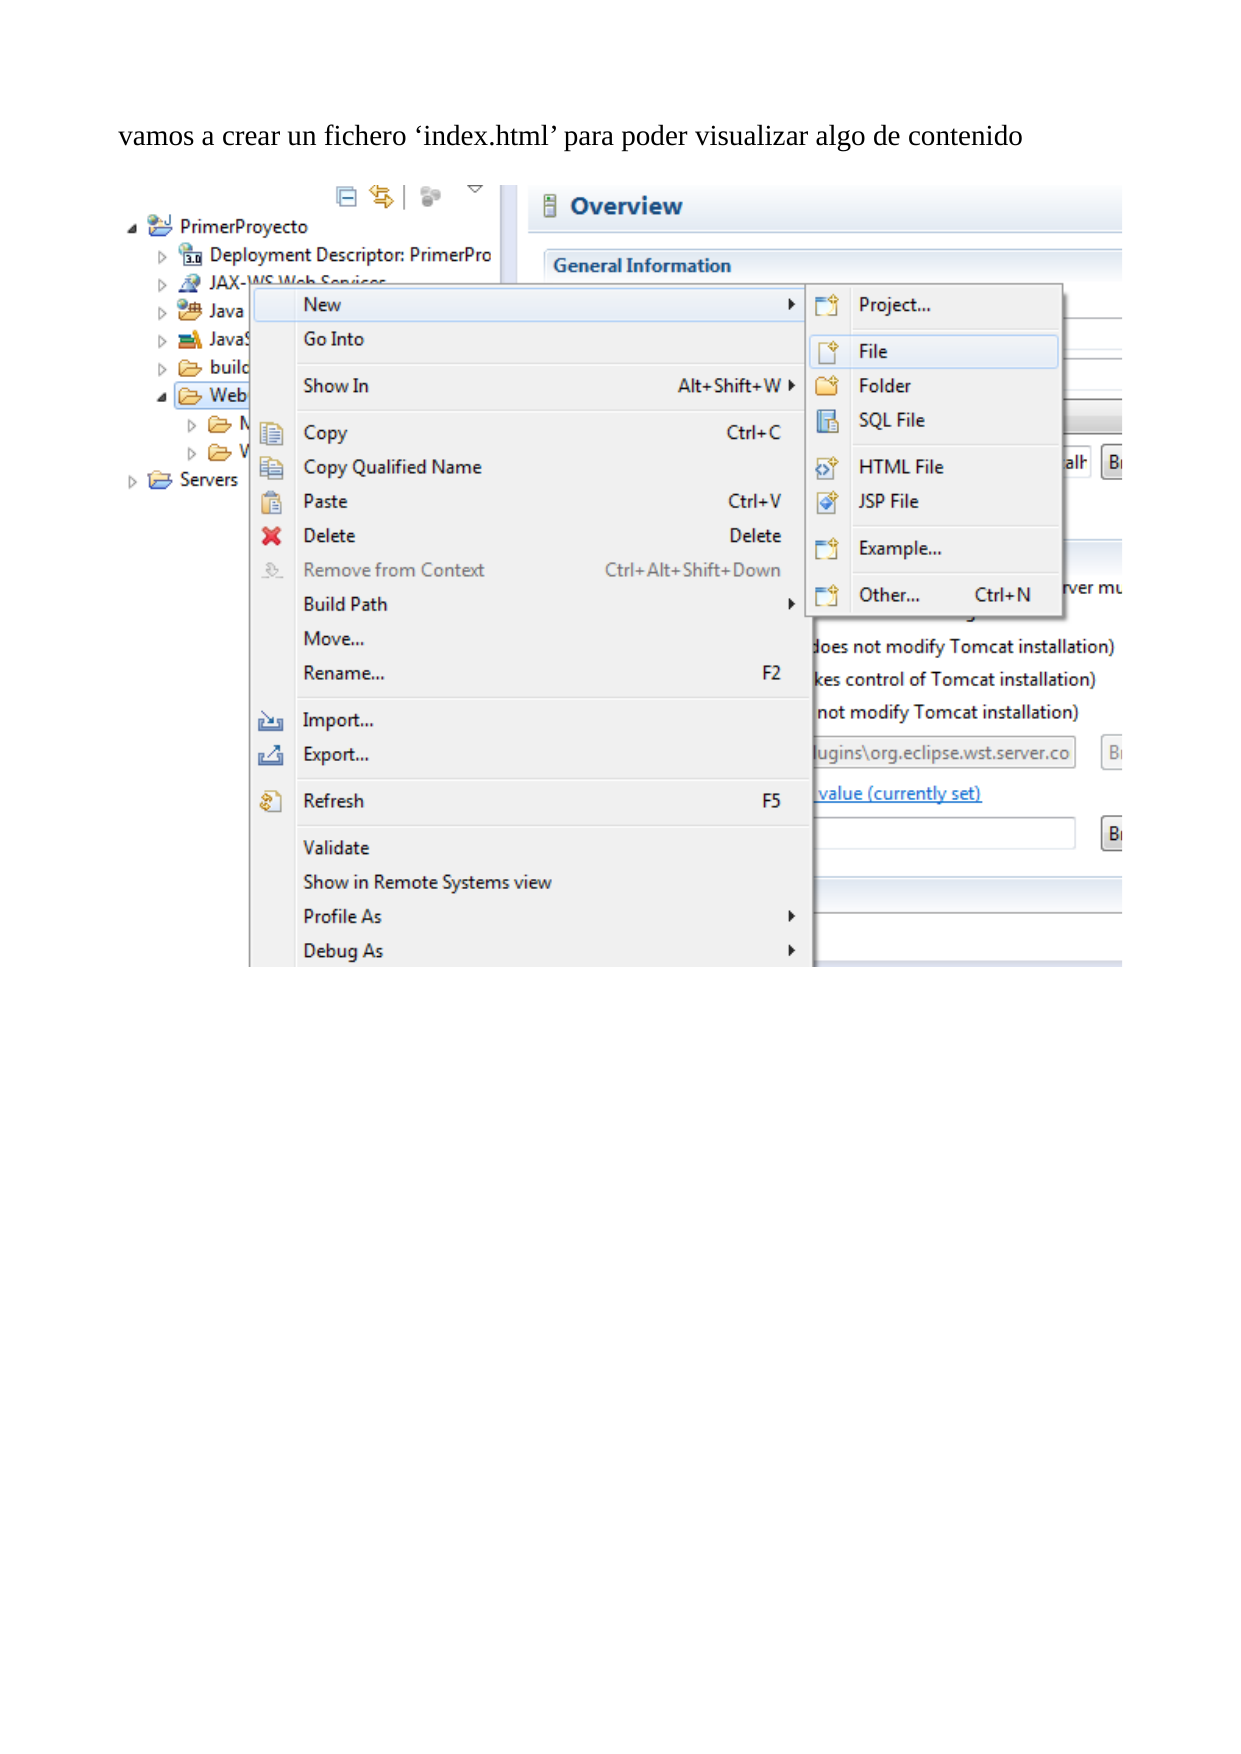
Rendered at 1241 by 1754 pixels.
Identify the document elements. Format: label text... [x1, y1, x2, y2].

text vamos a crear un fichero ‘index.html’ para poder visualizar algo de contenido [118, 118, 1122, 152]
picture [118, 185, 1123, 967]
